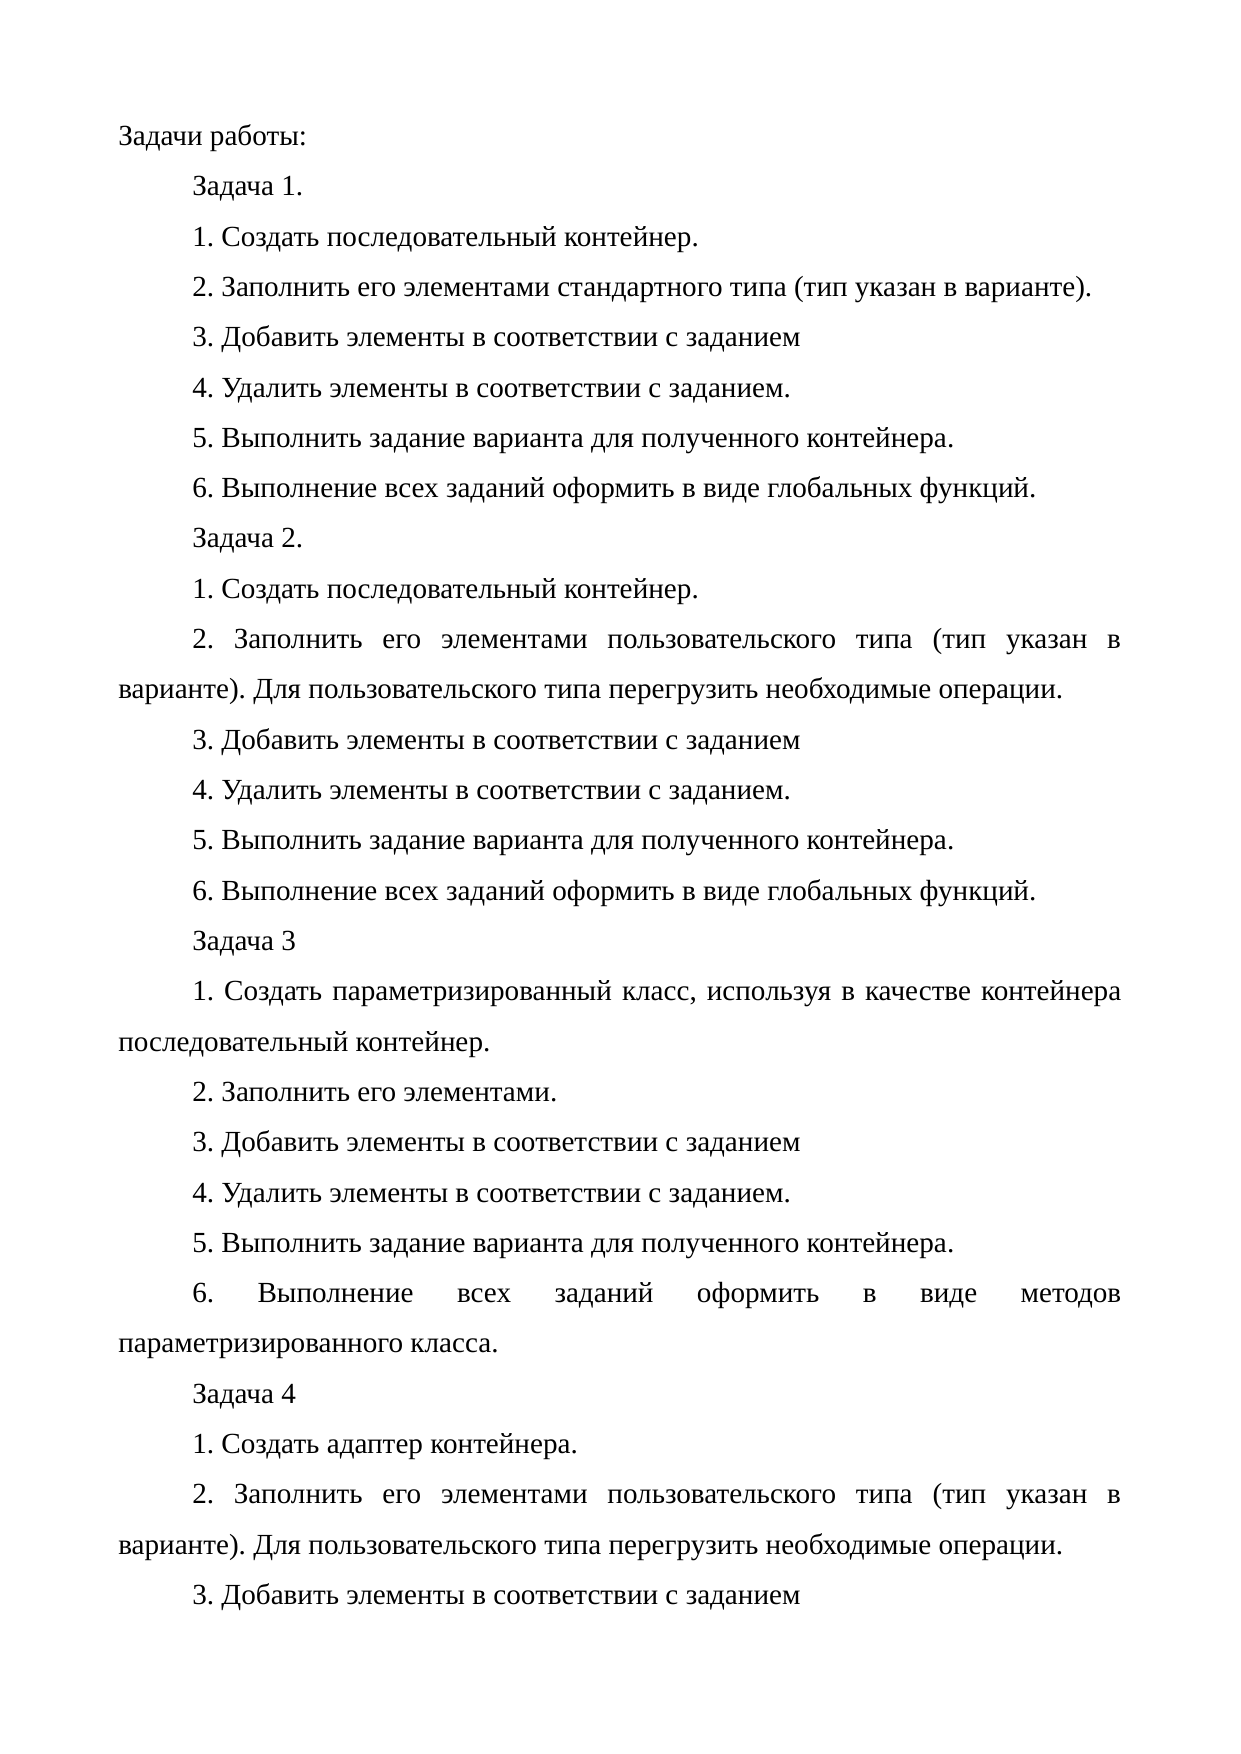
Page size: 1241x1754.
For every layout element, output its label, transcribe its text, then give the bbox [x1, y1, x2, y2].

text Задача 1. [118, 168, 1122, 202]
text 4. Удалить элементы в соответствии с заданием. [118, 772, 1122, 806]
text Задача 2. [118, 521, 1122, 554]
text 3. Добавить элементы в соответствии с заданием [118, 722, 1122, 755]
text 1. Создать адаптер контейнера. [118, 1426, 1122, 1460]
text 2. Заполнить его элементами стандартного типа (тип указан в варианте). [118, 269, 1122, 303]
text 1. Создать последовательный контейнер. [118, 571, 1122, 604]
text 6. Выполнение всех заданий оформить в виде методов параметризированного класса. [118, 1275, 1122, 1359]
text Задача 3 [118, 923, 1122, 957]
text 2. Заполнить его элементами пользовательского типа (тип указан в варианте). Для пользовательского типа перегрузить необходимые операции. [118, 1477, 1122, 1560]
text 4. Удалить элементы в соответствии с заданием. [118, 370, 1122, 403]
text 5. Выполнить задание варианта для полученного контейнера. [118, 822, 1122, 856]
text 1. Создать параметризированный класс, используя в качестве контейнера последовательный контейнер. [118, 973, 1122, 1057]
text 6. Выполнение всех заданий оформить в виде глобальных функций. [118, 873, 1122, 906]
text 6. Выполнение всех заданий оформить в виде глобальных функций. [118, 470, 1122, 504]
text 2. Заполнить его элементами пользовательского типа (тип указан в варианте). Для пользовательского типа перегрузить необходимые операции. [118, 621, 1122, 705]
text 1. Создать последовательный контейнер. [118, 219, 1122, 252]
text Задача 4 [118, 1376, 1122, 1409]
text 3. Добавить элементы в соответствии с заданием [118, 1577, 1122, 1611]
text Задачи работы: [118, 118, 1122, 152]
text 4. Удалить элементы в соответствии с заданием. [118, 1175, 1122, 1208]
text 3. Добавить элементы в соответствии с заданием [118, 1124, 1122, 1158]
text 2. Заполнить его элементами. [118, 1074, 1122, 1108]
text 5. Выполнить задание варианта для полученного контейнера. [118, 420, 1122, 453]
text 5. Выполнить задание варианта для полученного контейнера. [118, 1225, 1122, 1258]
text 3. Добавить элементы в соответствии с заданием [118, 319, 1122, 353]
